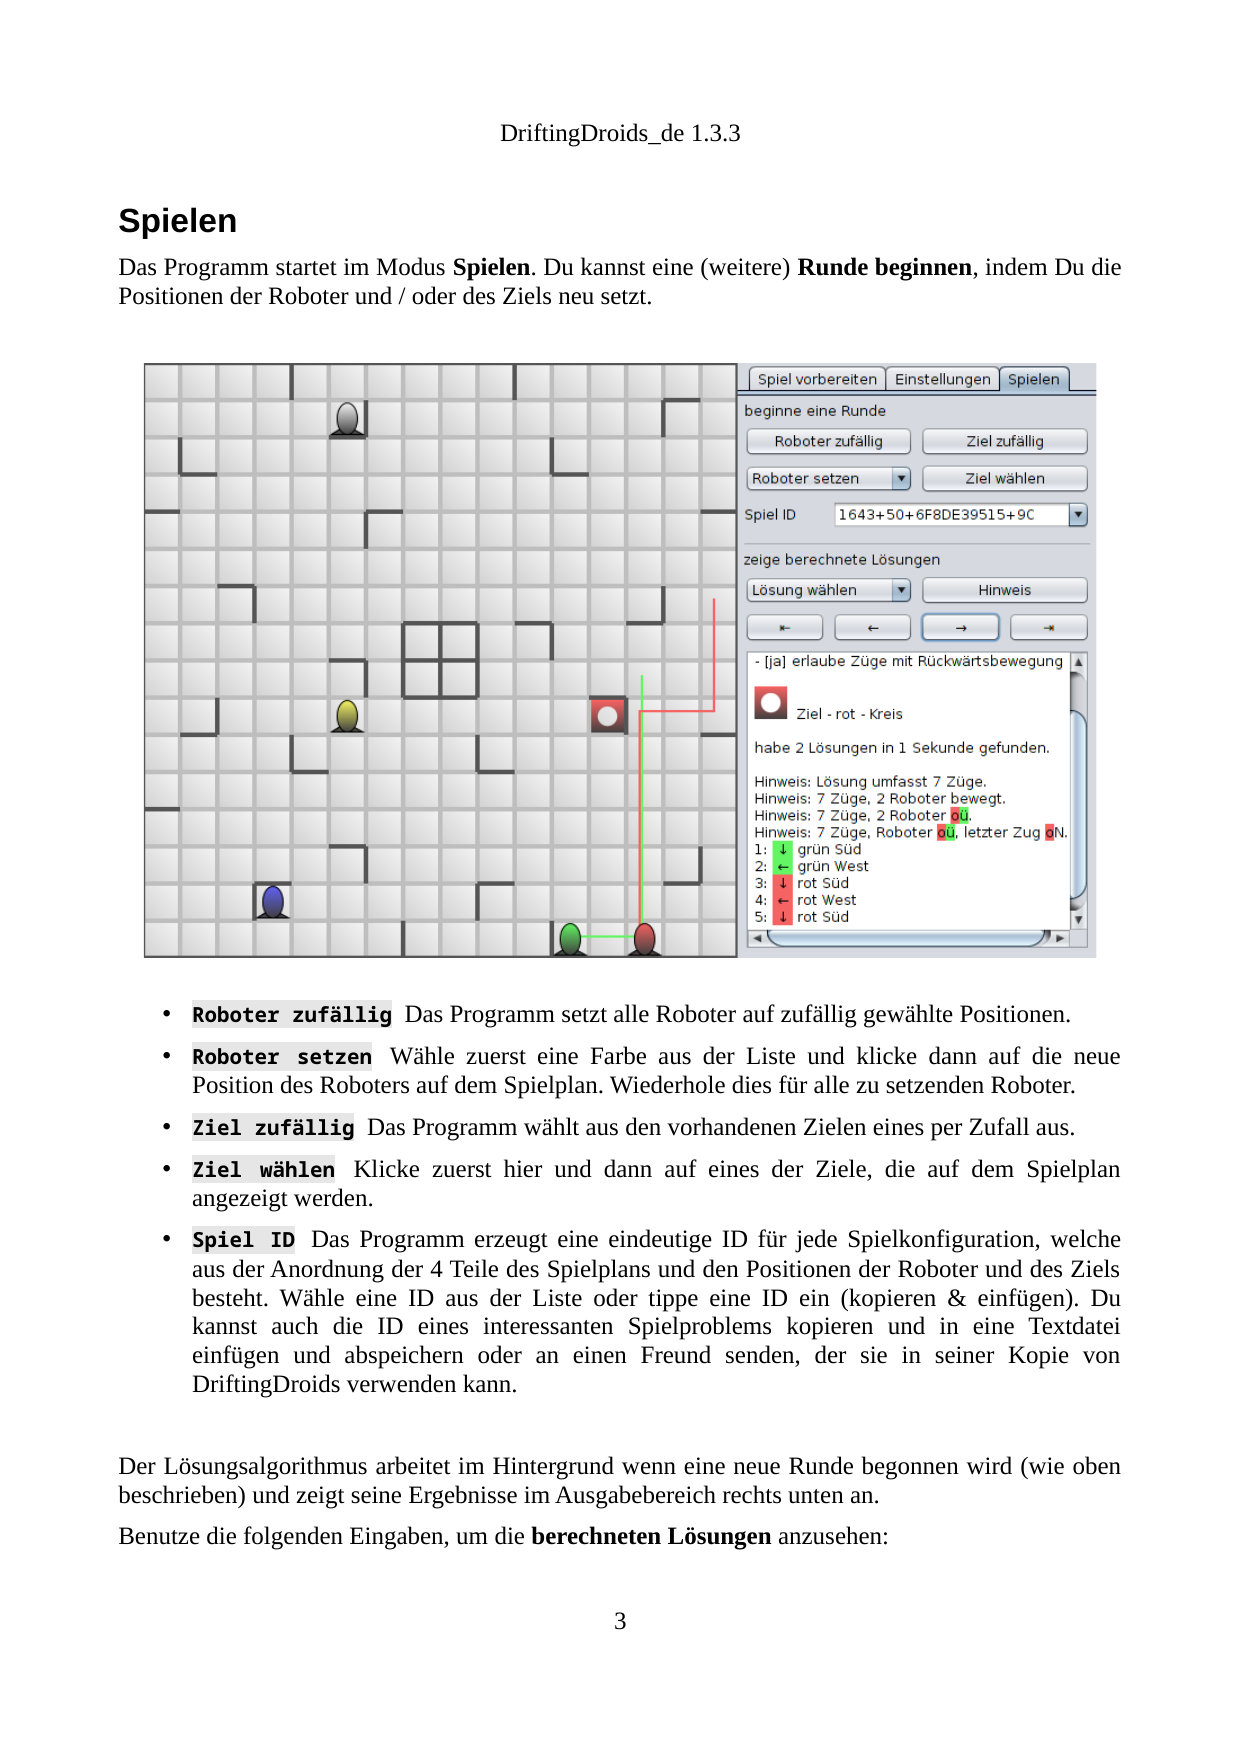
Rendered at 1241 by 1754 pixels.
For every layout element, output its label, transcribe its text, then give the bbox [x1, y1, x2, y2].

list Ziel zufällig Das Programm wählt aus den vorhandenen Zielen eines per Zufall aus. [162, 1112, 1122, 1141]
text Benutze die folgenden Eingaben, um die berechneten Lösungen anzusehen: [118, 1521, 1122, 1550]
list Roboter zufällig Das Programm setzt alle Roboter auf zufällig gewählte Positionen. [162, 999, 1122, 1028]
list Roboter setzen Wähle zuerst eine Farbe aus der Liste und klicke dann auf die neue Position des Roboters auf dem Spielplan. Wiederhole dies für alle zu setzenden Roboter. [162, 1041, 1122, 1099]
text Der Lösungsalgorithmus arbeitet im Hintergrund wenn eine neue Runde begonnen wird (wie oben beschrieben) und zeigt seine Ergebnisse im Ausgabebereich rechts unten an. [118, 1451, 1122, 1509]
picture [143, 363, 1097, 958]
text Das Programm startet im Modus Spielen. Du kannst eine (weitere) Runde beginnen, indem Du die Positionen der Roboter und / oder des Ziels neu setzt. [118, 252, 1122, 310]
list Ziel wählen Klicke zuerst hier und dann auf eines der Ziele, die auf dem Spielplan angezeigt werden. [162, 1154, 1122, 1212]
list Spiel ID Das Programm erzeugt eine eindeutige ID für jede Spielkonfiguration, welche aus der Anordnung der 4 Teile des Spielplans und den Positionen der Roboter und des Ziels besteht. Wähle eine ID aus der Liste oder tippe eine ID ein (kopieren & einfügen). Du kannst auch die ID eines interessanten Spielproblems kopieren und in eine Textdatei einfügen und abspeichern oder an einen Freund senden, der sie in seiner Kopie von DriftingDroids verwenden kann. [162, 1224, 1122, 1398]
subtitle Spielen [118, 201, 1122, 240]
